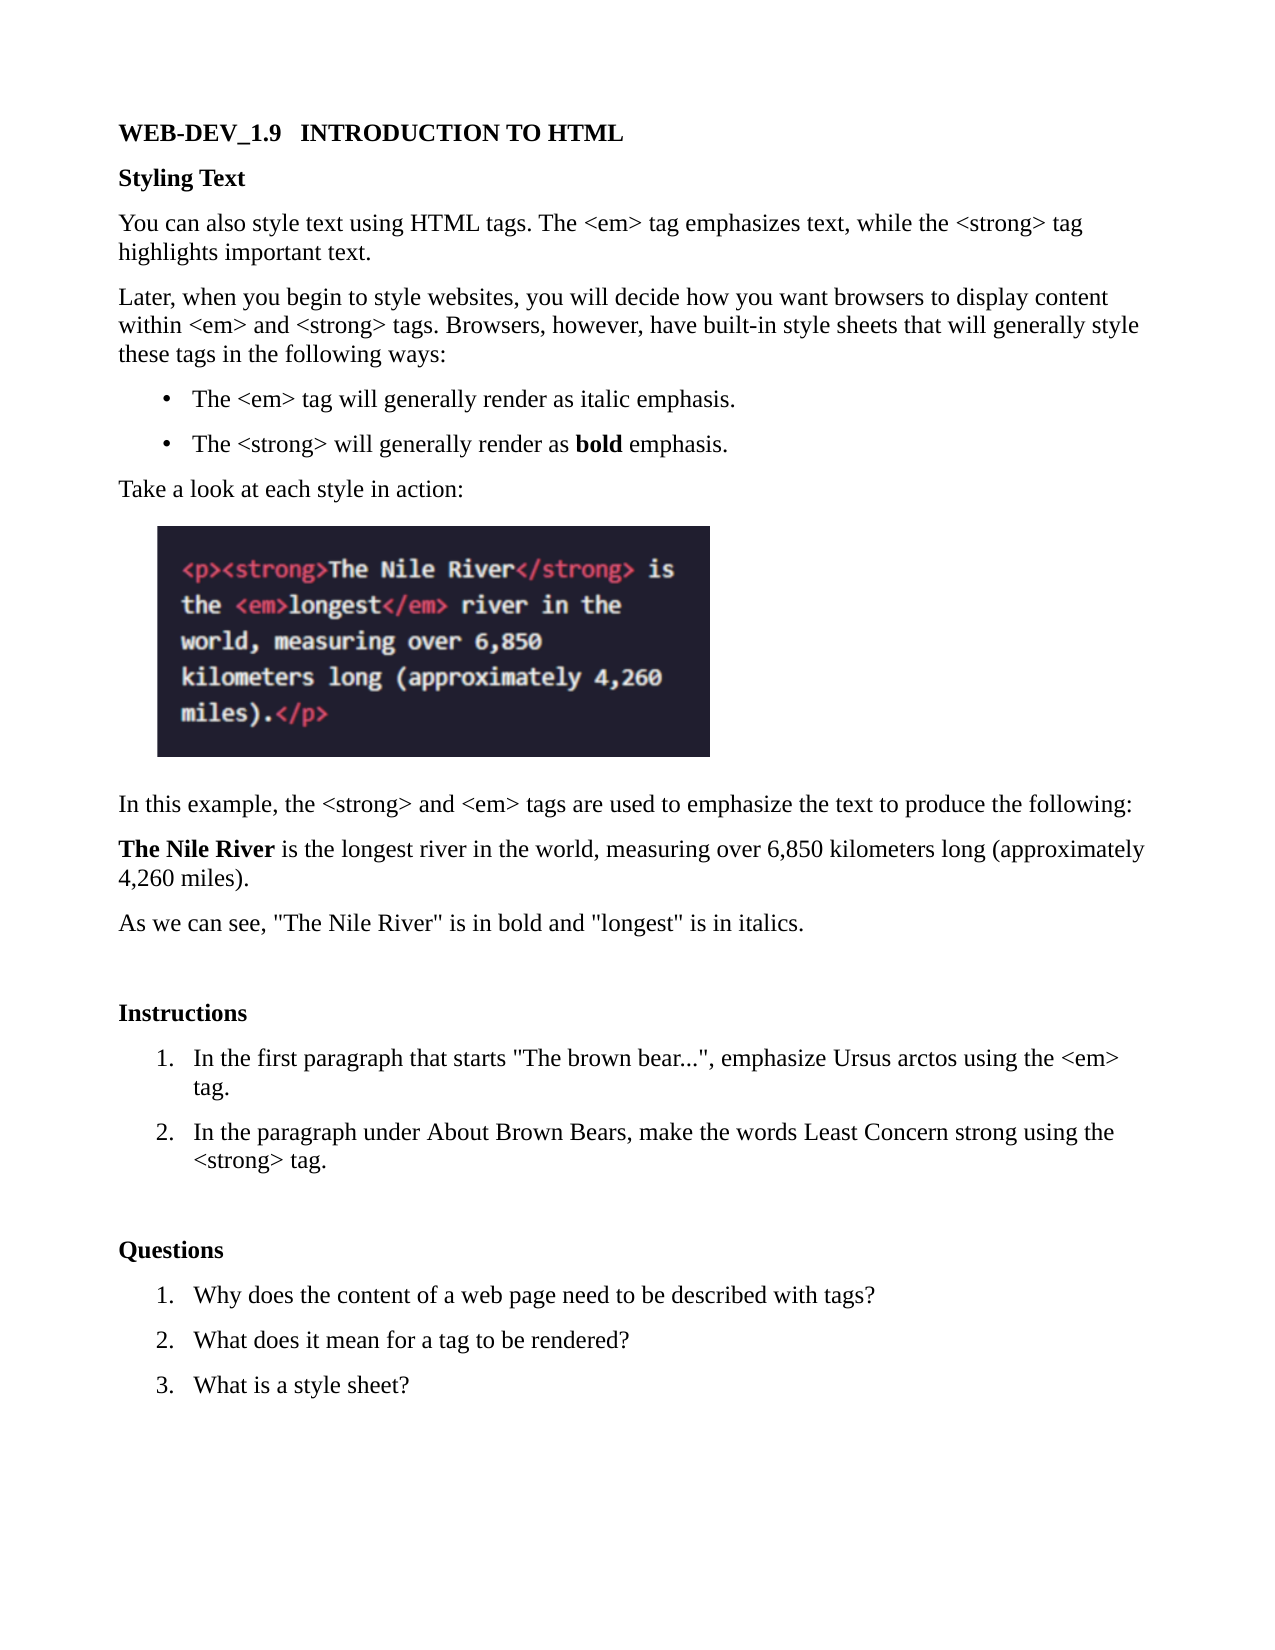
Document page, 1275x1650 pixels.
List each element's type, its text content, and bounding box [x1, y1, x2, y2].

list In the first paragraph that starts "The brown bear...", emphasize Ursus arctos using the <em> tag. [156, 1043, 1157, 1101]
list What is a style sheet? [156, 1371, 1157, 1399]
list Why does the content of a web page need to be described with tags? [156, 1281, 1157, 1309]
text The Nile River is the longest river in the world, measuring over 6,850 kilometers long (approximately 4,260 miles). [118, 834, 1157, 892]
text WEB-DEV_1.9 INTRODUCTION TO HTML [118, 118, 1157, 147]
list In the paragraph under About Brown Bears, make the words Least Concern strong using the <strong> tag. [156, 1117, 1157, 1174]
text As we can see, "The Nile River" is in bold and "longest" is in italics. [118, 908, 1157, 937]
text Later, when you begin to style websites, you will decide how you want browsers to display content within <em> and <strong> tags. Browsers, however, have built-in style sheets that will generally style these tags in the following ways: [118, 282, 1157, 368]
list The <em> tag will generally render as italic emphasis. [162, 384, 1157, 413]
text You can also style text using HTML tags. The <em> tag emphasizes text, while the <strong> tag highlights important text. [118, 208, 1157, 266]
list The <strong> will generally render as bold emphasis. [162, 429, 1157, 458]
picture [157, 526, 710, 757]
text Questions [118, 1236, 1157, 1264]
subtitle Styling Text [118, 163, 1157, 192]
text In this example, the <strong> and <em> tags are used to emphasize the text to produce the following: [118, 789, 1157, 818]
list What does it mean for a tag to be rendered? [156, 1326, 1157, 1354]
text Take a look at each style in action: [118, 474, 1157, 503]
text Instructions [118, 998, 1157, 1027]
